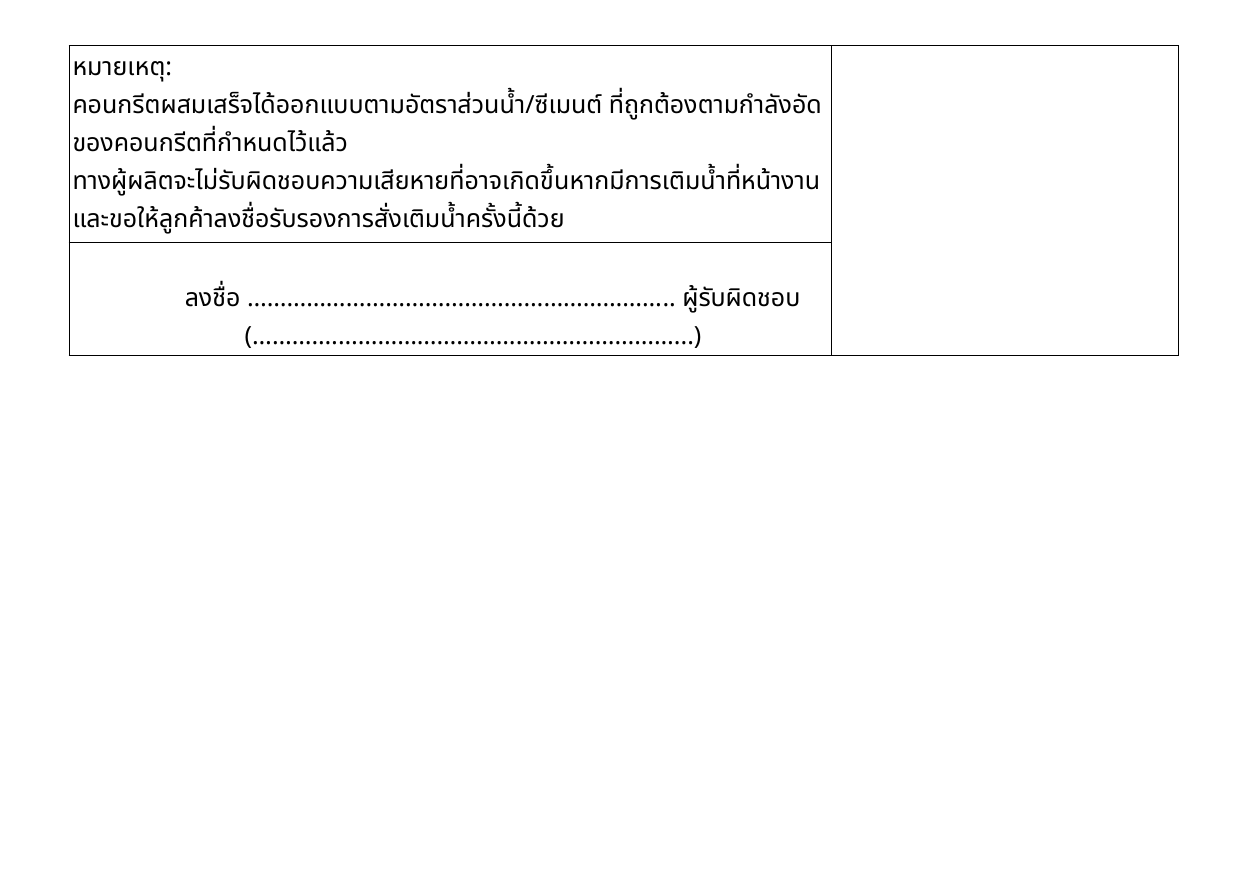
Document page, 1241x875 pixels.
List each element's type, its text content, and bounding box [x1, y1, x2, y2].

table_cell ลงชื่อ ……………………………………………………….. ผู้รับผิดชอบ (……….………………………………………………...) [70, 243, 831, 355]
table_cell [832, 46, 1178, 355]
table_cell หมายเหตุ: คอนกรีตผสมเสร็จได้ออกแบบตามอัตราส่วนน้ำ/ซีเมนต์ ที่ถูกต้องตามกำลังอัดของคอนกรีตที่กำหนดไว้แล้ว ทางผู้ผลิตจะไม่รับผิดชอบความเสียหายที่อาจเกิดขึ้นหากมีการเติมน้ำที่หน้างานและขอให้ลูกค้าลงชื่อรับรองการสั่งเติมน้ำครั้งนี้ด้วย [70, 46, 831, 242]
